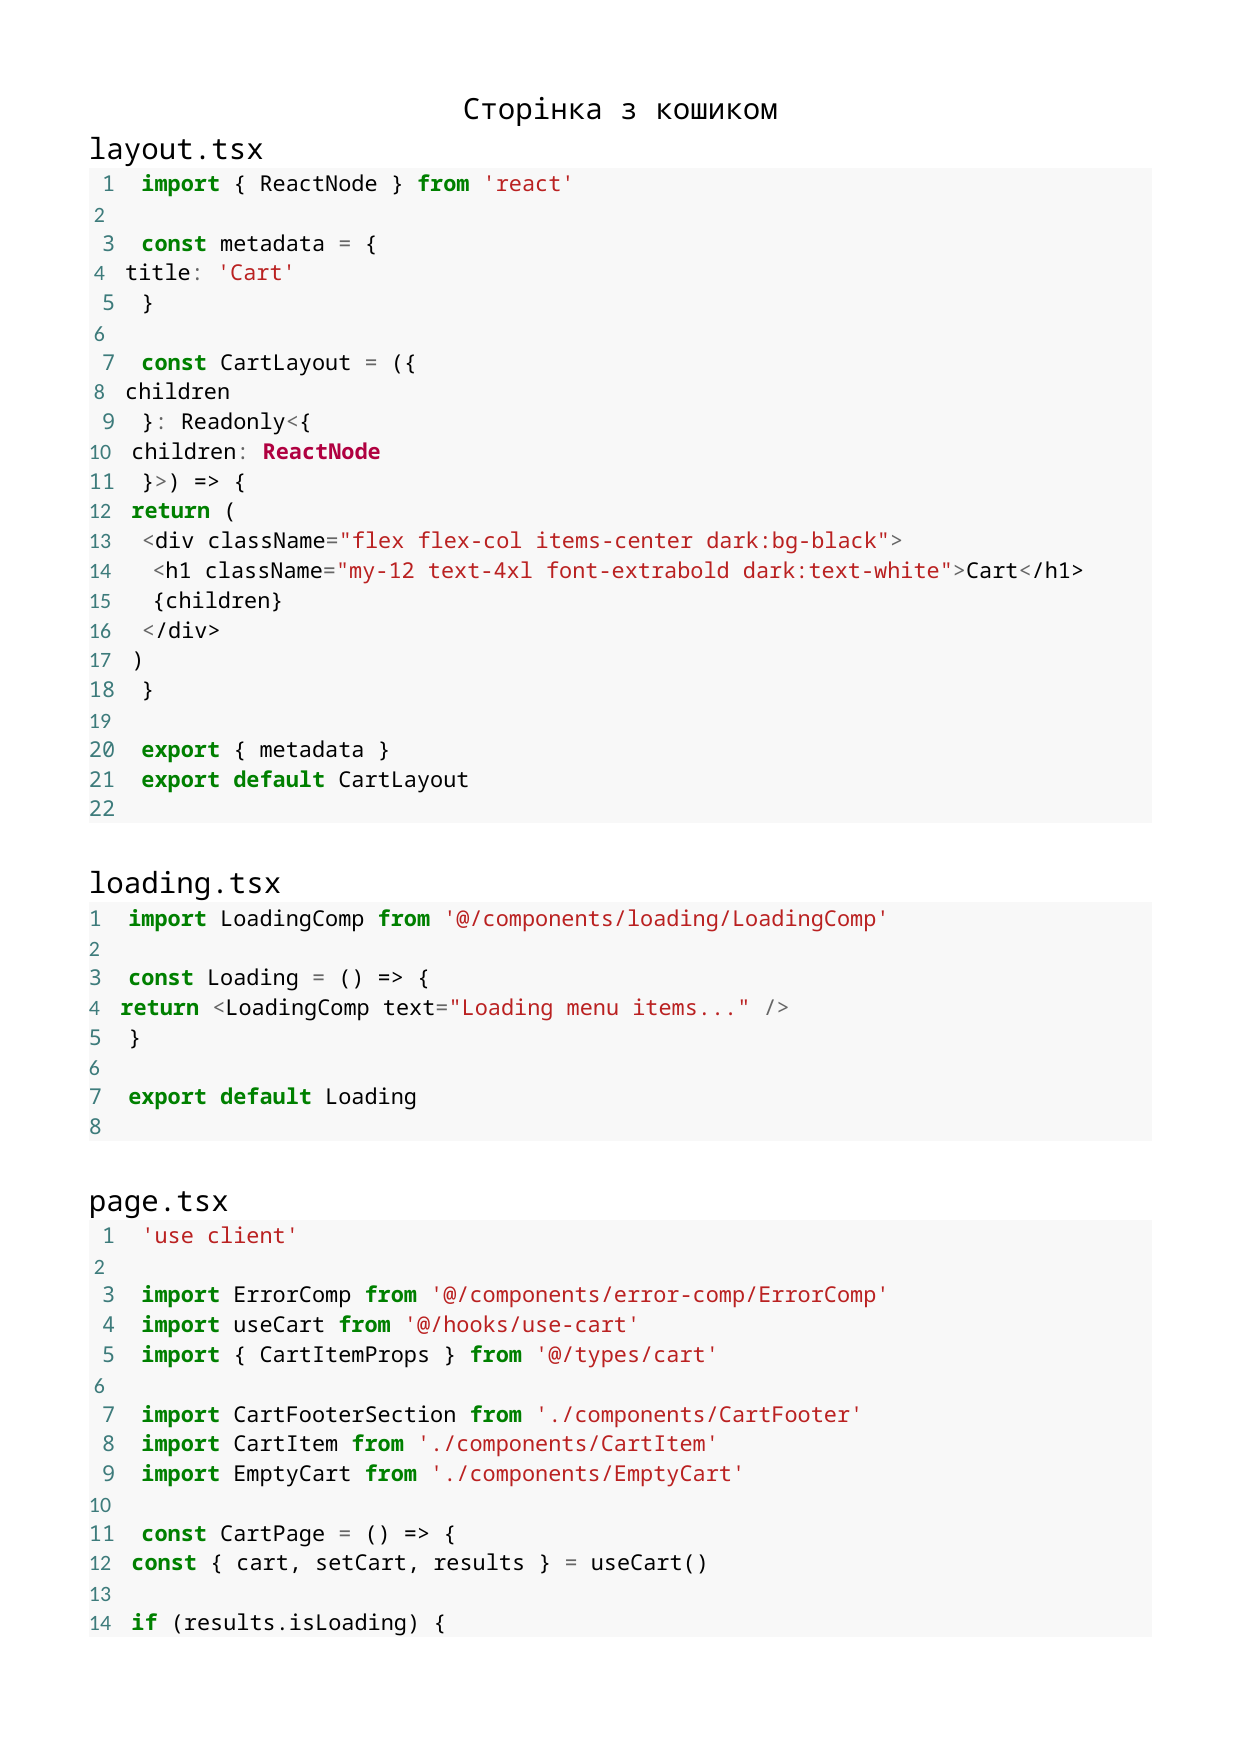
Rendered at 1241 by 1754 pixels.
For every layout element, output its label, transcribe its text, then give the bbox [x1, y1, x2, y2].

text 4 return <LoadingComp text="Loading menu items..." /> [89, 992, 1152, 1022]
text 18 } [89, 674, 1152, 704]
text 9 }: Readonly<{ [89, 406, 1152, 436]
text 6 [89, 1369, 1152, 1398]
text 3 const Loading = () => { [89, 962, 1152, 992]
text 22 [89, 793, 1152, 823]
text 3 const metadata = { [89, 227, 1152, 257]
text layout.tsx [89, 128, 1152, 168]
text 9 import EmptyCart from './components/EmptyCart' [89, 1458, 1152, 1488]
text 8 [89, 1111, 1152, 1141]
text 6 [89, 1051, 1152, 1081]
text 8 children [89, 376, 1152, 406]
text 4 import useCart from '@/hooks/use-cart' [89, 1309, 1152, 1339]
text 2 [89, 932, 1152, 962]
text 15 {children} [89, 585, 1152, 615]
text 10 children: ReactNode [89, 436, 1152, 466]
text 2 [89, 198, 1152, 227]
text 5 } [89, 287, 1152, 317]
text 16 </div> [89, 615, 1152, 644]
text loading.tsx [89, 863, 1152, 902]
text 5 } [89, 1022, 1152, 1051]
text 13 <div className="flex flex-col items-center dark:bg-black"> [89, 525, 1152, 555]
text 1 'use client' [89, 1220, 1152, 1250]
text 2 [89, 1250, 1152, 1279]
text 17 ) [89, 644, 1152, 674]
text 4 title: 'Cart' [89, 257, 1152, 287]
text 7 import CartFooterSection from './components/CartFooter' [89, 1398, 1152, 1428]
text 7 export default Loading [89, 1081, 1152, 1111]
text 19 [89, 704, 1152, 734]
text 6 [89, 317, 1152, 347]
text Сторінка з кошиком [89, 89, 1152, 128]
text 8 import CartItem from './components/CartItem' [89, 1428, 1152, 1458]
text page.tsx [89, 1180, 1152, 1220]
text 12 return ( [89, 496, 1152, 525]
text 11 const CartPage = () => { [89, 1518, 1152, 1547]
text 5 import { CartItemProps } from '@/types/cart' [89, 1339, 1152, 1369]
text 13 [89, 1577, 1152, 1607]
text 14 <h1 className="my-12 text-4xl font-extrabold dark:text-white">Cart</h1> [89, 555, 1152, 585]
text 12 const { cart, setCart, results } = useCart() [89, 1547, 1152, 1577]
text 3 import ErrorComp from '@/components/error-comp/ErrorComp' [89, 1279, 1152, 1309]
text 21 export default CartLayout [89, 763, 1152, 793]
text 7 const CartLayout = ({ [89, 347, 1152, 376]
text 1 import { ReactNode } from 'react' [89, 168, 1152, 198]
text 10 [89, 1488, 1152, 1518]
text 20 export { metadata } [89, 734, 1152, 763]
text 1 import LoadingComp from '@/components/loading/LoadingComp' [89, 902, 1152, 932]
text 11 }>) => { [89, 466, 1152, 496]
text 14 if (results.isLoading) { [89, 1607, 1152, 1637]
